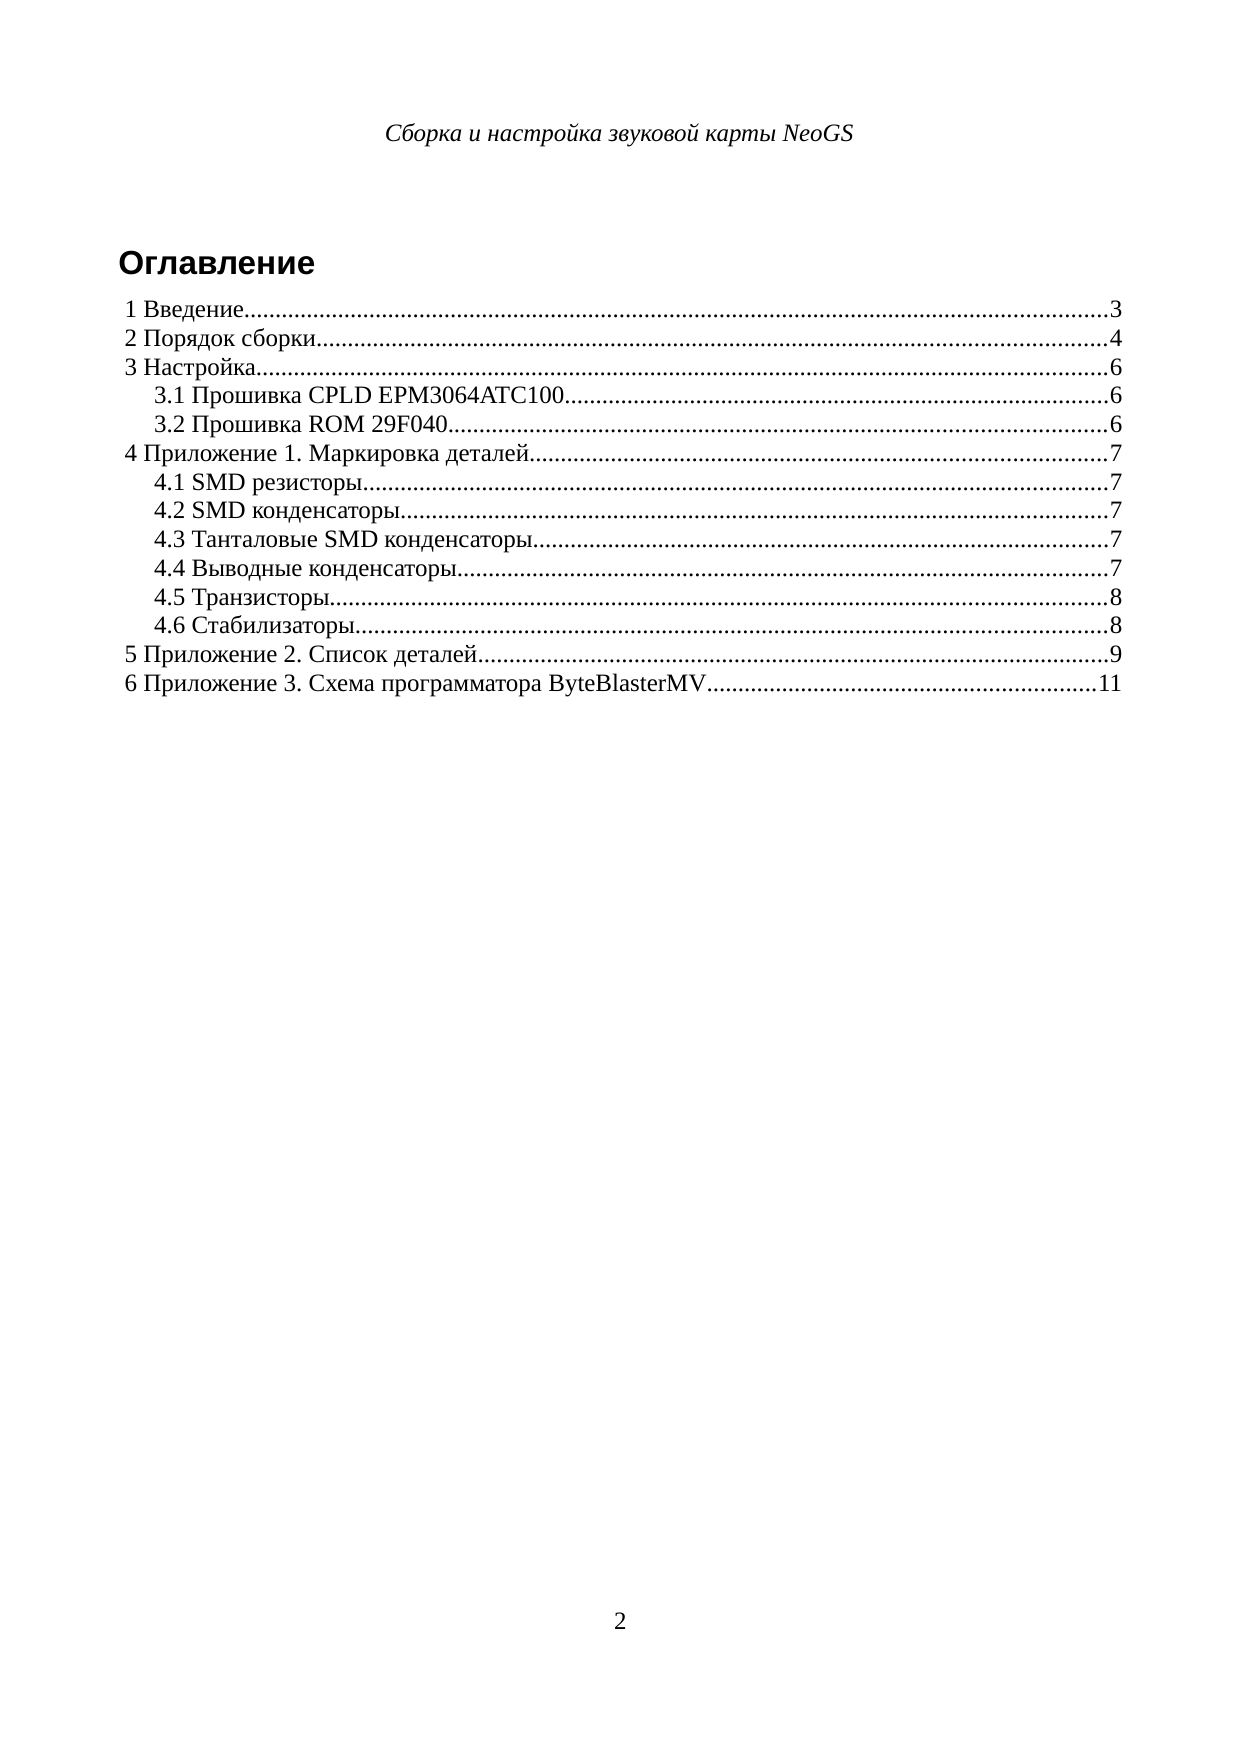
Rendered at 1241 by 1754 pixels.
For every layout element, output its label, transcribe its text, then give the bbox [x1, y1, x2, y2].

text 4.3 Танталовые SMD конденсаторы 7 [148, 524, 1122, 553]
text 1 Введение 3 [118, 294, 1122, 323]
text 4.2 SMD конденсаторы 7 [148, 496, 1122, 524]
text 3.1 Прошивка CPLD EPM3064ATC100 6 [148, 381, 1122, 409]
text 2 Порядок сборки 4 [118, 323, 1122, 352]
text 6 Приложение 3. Схема программатора ByteBlasterMV 11 [118, 668, 1122, 697]
text 4 Приложение 1. Маркировка деталей 7 [118, 438, 1122, 467]
text 4.1 SMD резисторы 7 [148, 467, 1122, 496]
text 3 Настройка 6 [118, 352, 1122, 381]
text 4.6 Стабилизаторы 8 [148, 611, 1122, 639]
text 4.5 Транзисторы 8 [148, 582, 1122, 611]
text 3.2 Прошивка ROM 29F040. 6 [148, 409, 1122, 438]
text 4.4 Выводные конденсаторы 7 [148, 553, 1122, 582]
subtitle Оглавление [118, 243, 1122, 282]
text 5 Приложение 2. Список деталей 9 [118, 639, 1122, 668]
